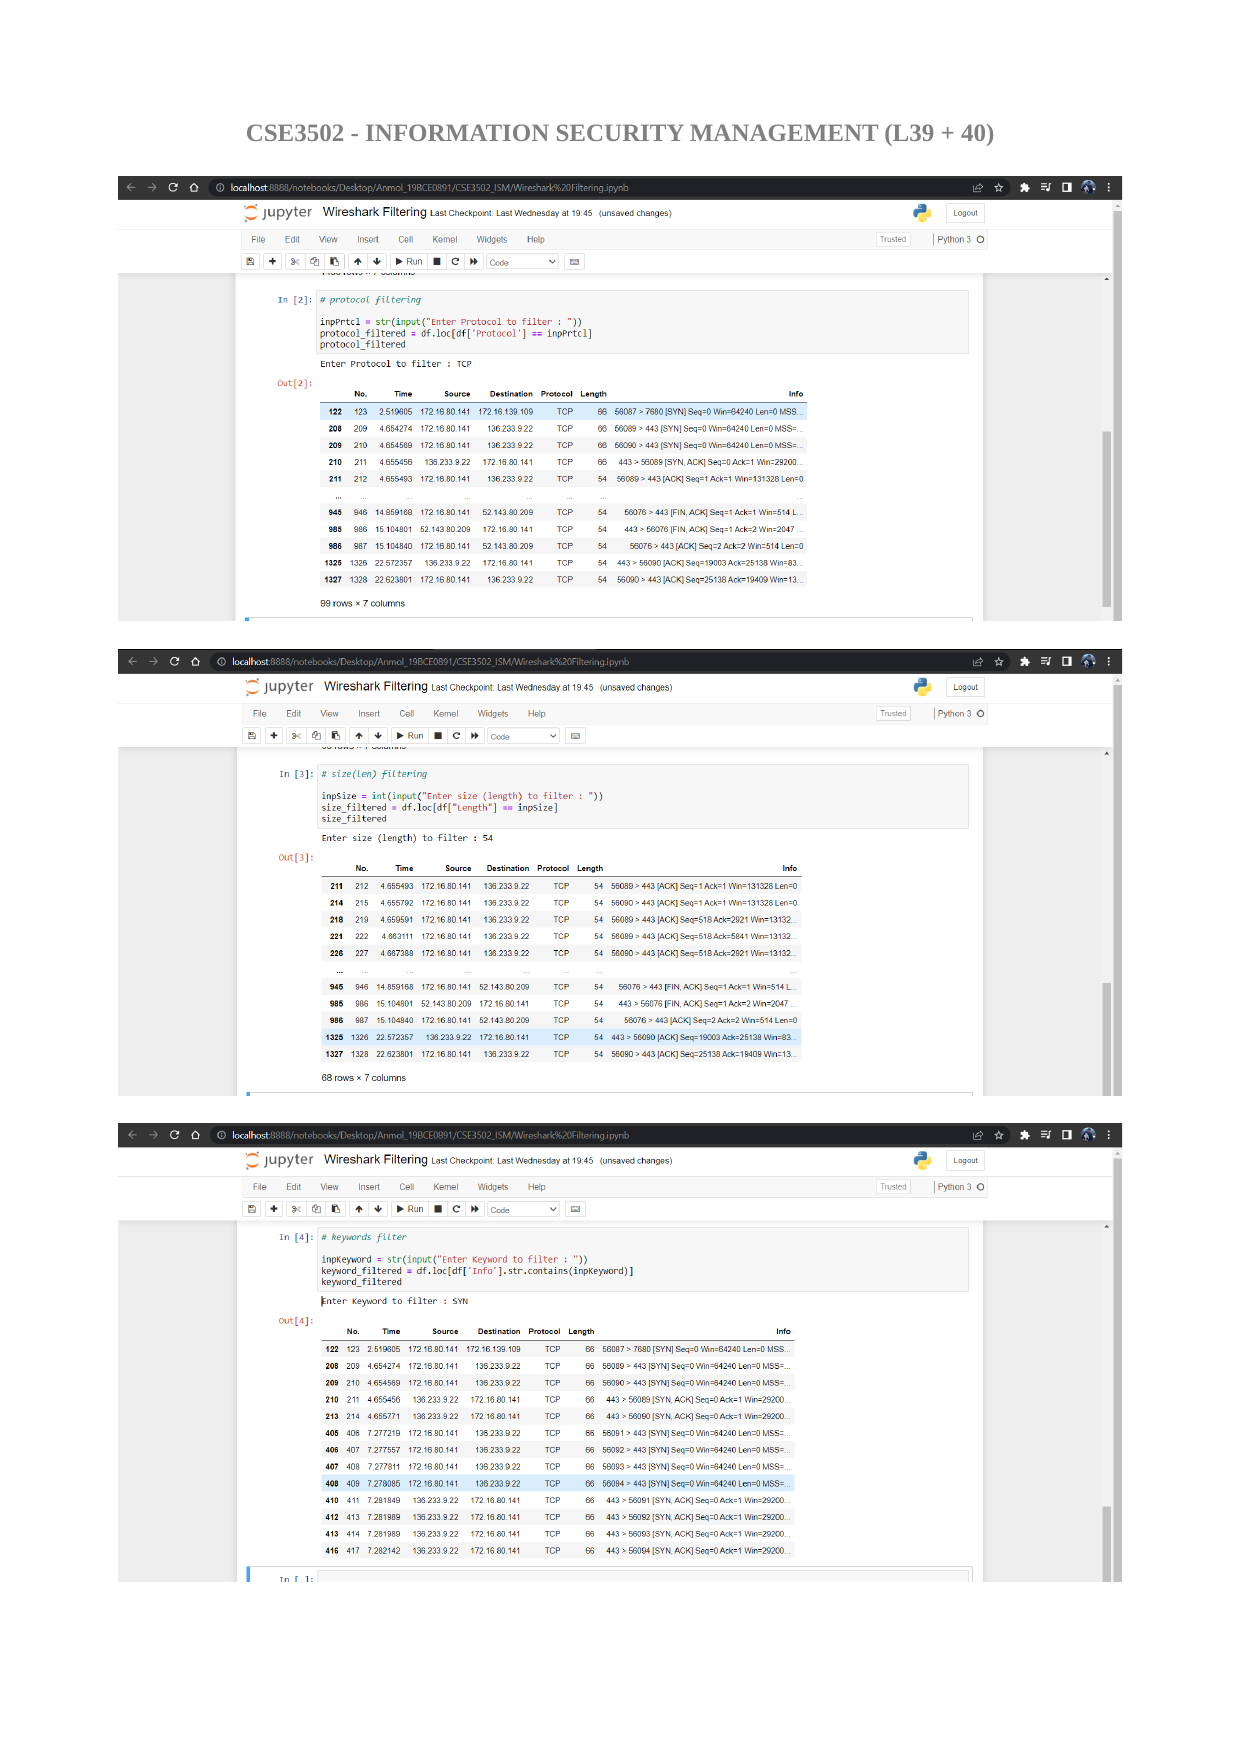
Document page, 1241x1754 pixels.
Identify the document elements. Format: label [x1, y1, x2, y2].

picture [118, 176, 1123, 621]
picture [118, 1123, 1123, 1582]
picture [118, 649, 1123, 1096]
